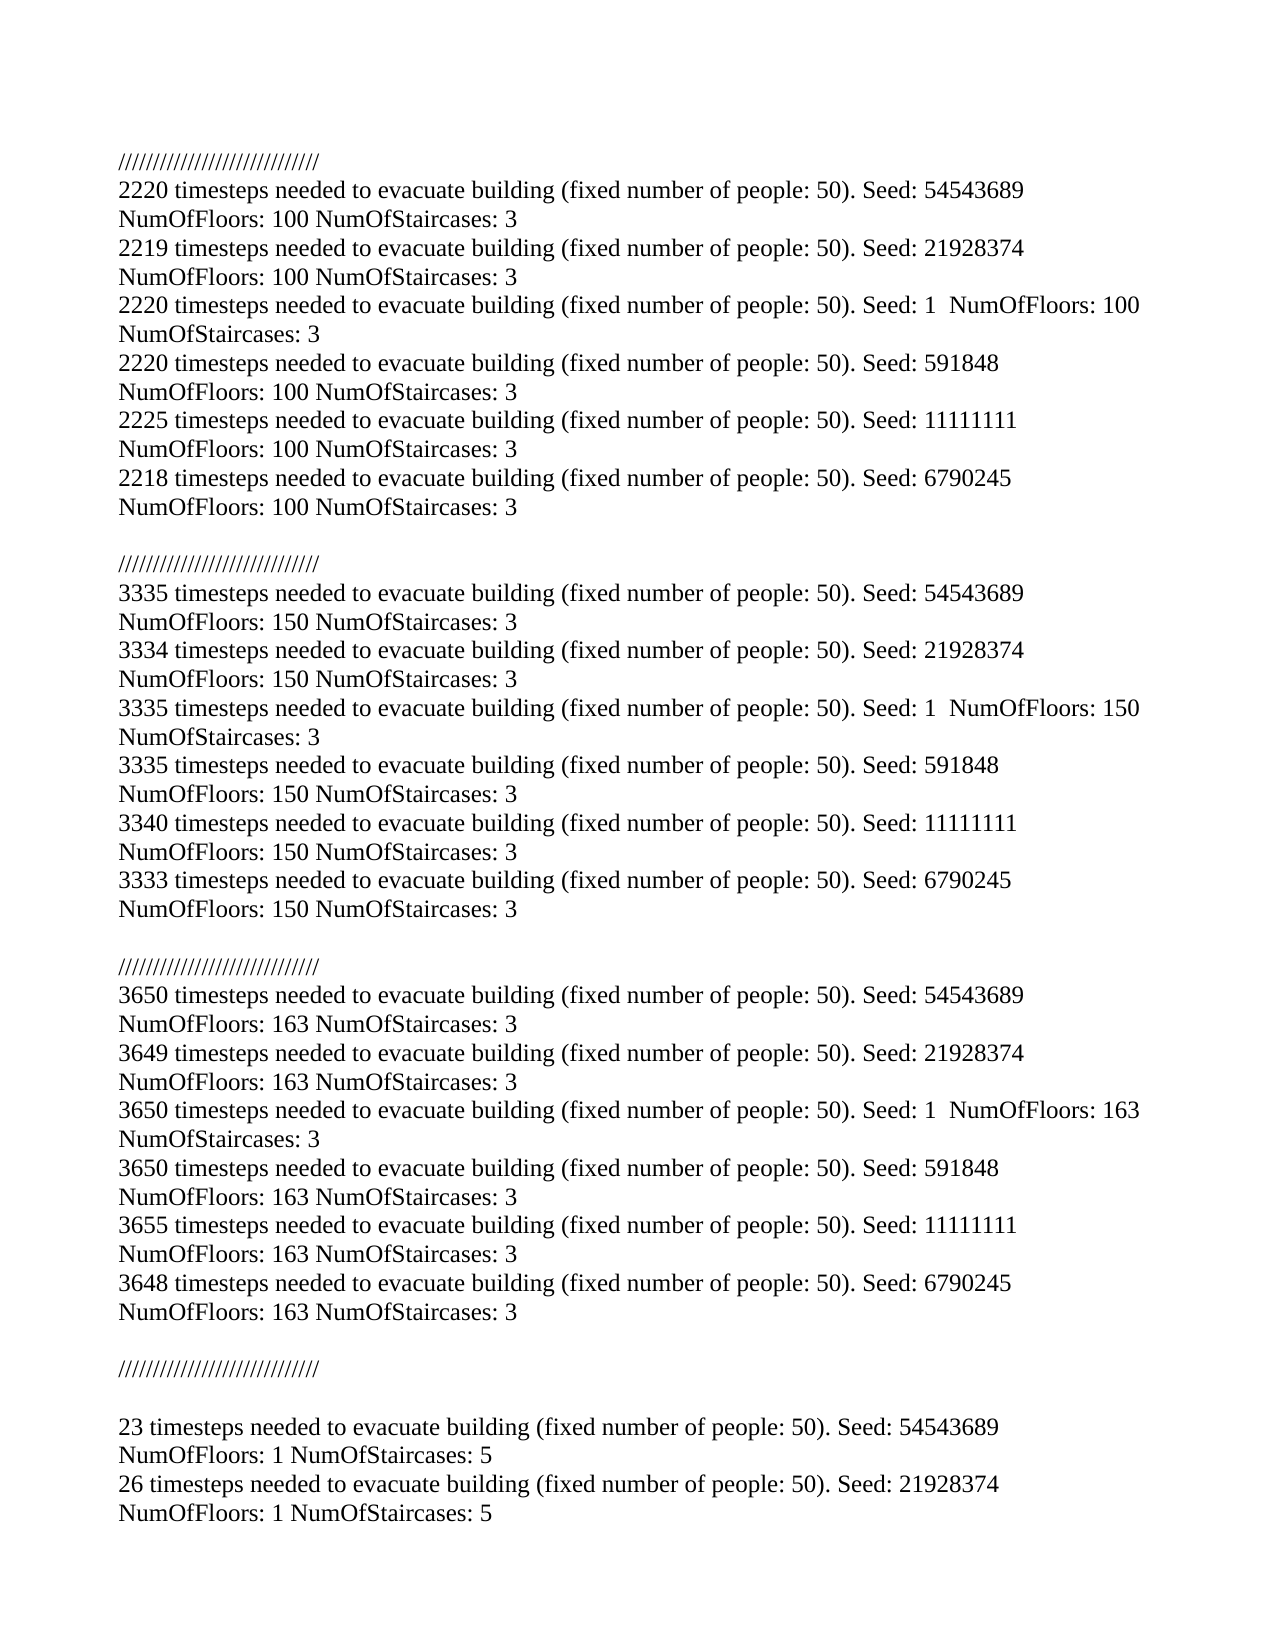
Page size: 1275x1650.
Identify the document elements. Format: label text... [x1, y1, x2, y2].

text 2220 timesteps needed to evacuate building (fixed number of people: 50). Seed: 54543689 NumOfFloors: 100 NumOfStaircases: 3 [118, 176, 1157, 233]
text 3655 timesteps needed to evacuate building (fixed number of people: 50). Seed: 11111111 NumOfFloors: 163 NumOfStaircases: 3 [118, 1211, 1157, 1268]
text 2220 timesteps needed to evacuate building (fixed number of people: 50). Seed: 1 NumOfFloors: 100 NumOfStaircases: 3 [118, 291, 1157, 348]
text 2225 timesteps needed to evacuate building (fixed number of people: 50). Seed: 11111111 NumOfFloors: 100 NumOfStaircases: 3 [118, 406, 1157, 463]
text 2218 timesteps needed to evacuate building (fixed number of people: 50). Seed: 6790245 NumOfFloors: 100 NumOfStaircases: 3 [118, 463, 1157, 521]
text 3650 timesteps needed to evacuate building (fixed number of people: 50). Seed: 54543689 NumOfFloors: 163 NumOfStaircases: 3 [118, 981, 1157, 1038]
text ///////////////////////////// [118, 147, 1157, 176]
text 3334 timesteps needed to evacuate building (fixed number of people: 50). Seed: 21928374 NumOfFloors: 150 NumOfStaircases: 3 [118, 636, 1157, 693]
text 3335 timesteps needed to evacuate building (fixed number of people: 50). Seed: 591848 NumOfFloors: 150 NumOfStaircases: 3 [118, 751, 1157, 808]
text ///////////////////////////// [118, 952, 1157, 981]
text 23 timesteps needed to evacuate building (fixed number of people: 50). Seed: 54543689 NumOfFloors: 1 NumOfStaircases: 5 [118, 1412, 1157, 1469]
text ///////////////////////////// [118, 549, 1157, 578]
text 3650 timesteps needed to evacuate building (fixed number of people: 50). Seed: 591848 NumOfFloors: 163 NumOfStaircases: 3 [118, 1153, 1157, 1211]
text 3335 timesteps needed to evacuate building (fixed number of people: 50). Seed: 1 NumOfFloors: 150 NumOfStaircases: 3 [118, 693, 1157, 751]
text 3649 timesteps needed to evacuate building (fixed number of people: 50). Seed: 21928374 NumOfFloors: 163 NumOfStaircases: 3 [118, 1038, 1157, 1096]
text 3333 timesteps needed to evacuate building (fixed number of people: 50). Seed: 6790245 NumOfFloors: 150 NumOfStaircases: 3 [118, 866, 1157, 923]
text 26 timesteps needed to evacuate building (fixed number of people: 50). Seed: 21928374 NumOfFloors: 1 NumOfStaircases: 5 [118, 1469, 1157, 1527]
text 3650 timesteps needed to evacuate building (fixed number of people: 50). Seed: 1 NumOfFloors: 163 NumOfStaircases: 3 [118, 1096, 1157, 1153]
text 3340 timesteps needed to evacuate building (fixed number of people: 50). Seed: 11111111 NumOfFloors: 150 NumOfStaircases: 3 [118, 808, 1157, 866]
text 2219 timesteps needed to evacuate building (fixed number of people: 50). Seed: 21928374 NumOfFloors: 100 NumOfStaircases: 3 [118, 233, 1157, 291]
text 2220 timesteps needed to evacuate building (fixed number of people: 50). Seed: 591848 NumOfFloors: 100 NumOfStaircases: 3 [118, 348, 1157, 406]
text ///////////////////////////// [118, 1354, 1157, 1383]
text 3335 timesteps needed to evacuate building (fixed number of people: 50). Seed: 54543689 NumOfFloors: 150 NumOfStaircases: 3 [118, 578, 1157, 636]
text 3648 timesteps needed to evacuate building (fixed number of people: 50). Seed: 6790245 NumOfFloors: 163 NumOfStaircases: 3 [118, 1268, 1157, 1326]
